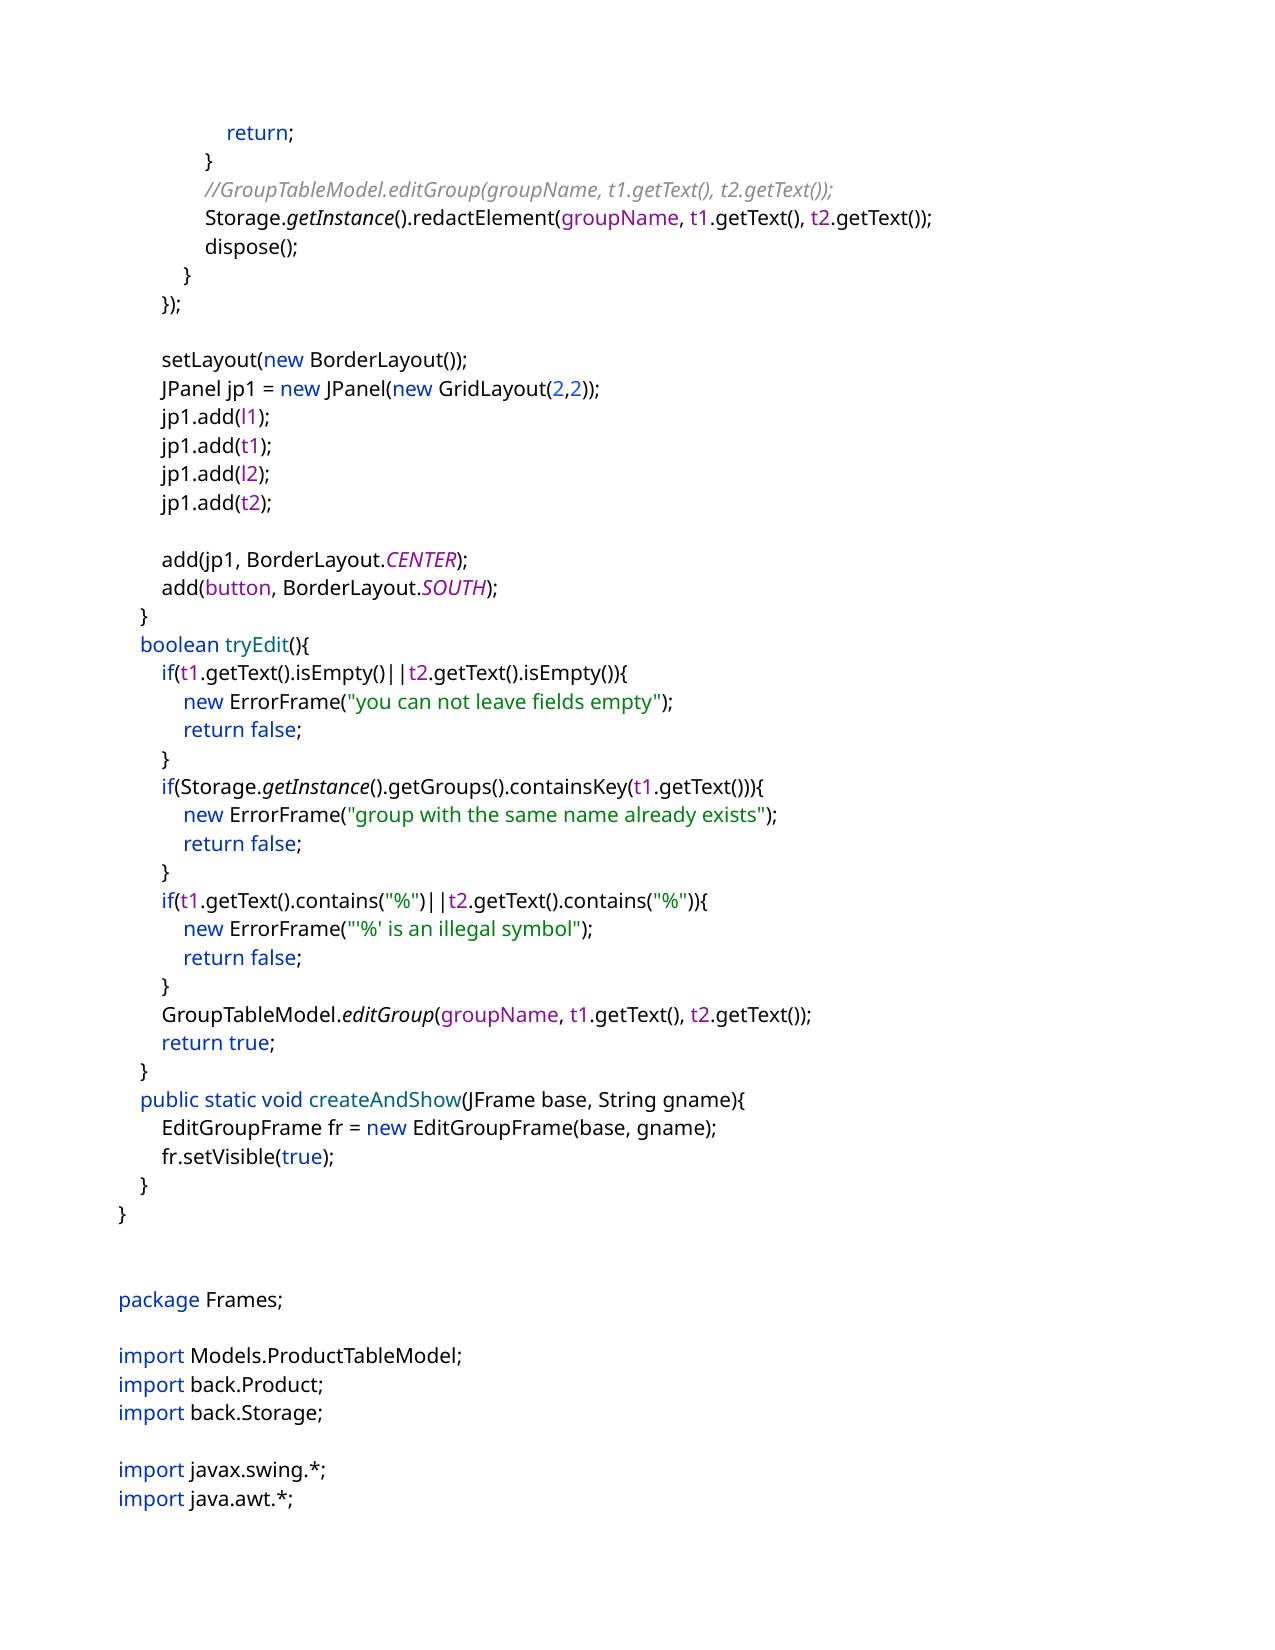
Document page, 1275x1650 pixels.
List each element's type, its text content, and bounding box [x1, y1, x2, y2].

text return; } //GroupTableModel.editGroup(groupName, t1.getText(), t2.getText()); Storage.getInstance().redactElement(groupName, t1.getText(), t2.getText()); dispose(); } }); setLayout(new BorderLayout()); JPanel jp1 = new JPanel(new GridLayout(2,2)); jp1.add(l1); jp1.add(t1); jp1.add(l2); jp1.add(t2); add(jp1, BorderLayout.CENTER); add(button, BorderLayout.SOUTH); } boolean tryEdit(){ if(t1.getText().isEmpty()||t2.getText().isEmpty()){ new ErrorFrame("you can not leave fields empty"); return false; } if(Storage.getInstance().getGroups().containsKey(t1.getText())){ new ErrorFrame("group with the same name already exists"); return false; } if(t1.getText().contains("%")||t2.getText().contains("%")){ new ErrorFrame("'%' is an illegal symbol"); return false; } GroupTableModel.editGroup(groupName, t1.getText(), t2.getText()); return true; } public static void createAndShow(JFrame base, String gname){ EditGroupFrame fr = new EditGroupFrame(base, gname); fr.setVisible(true); } } [118, 118, 1157, 1256]
text package Frames; import Models.ProductTableModel; import back.Product; import back.Storage; import javax.swing.*; import java.awt.*; [118, 1285, 1157, 1512]
